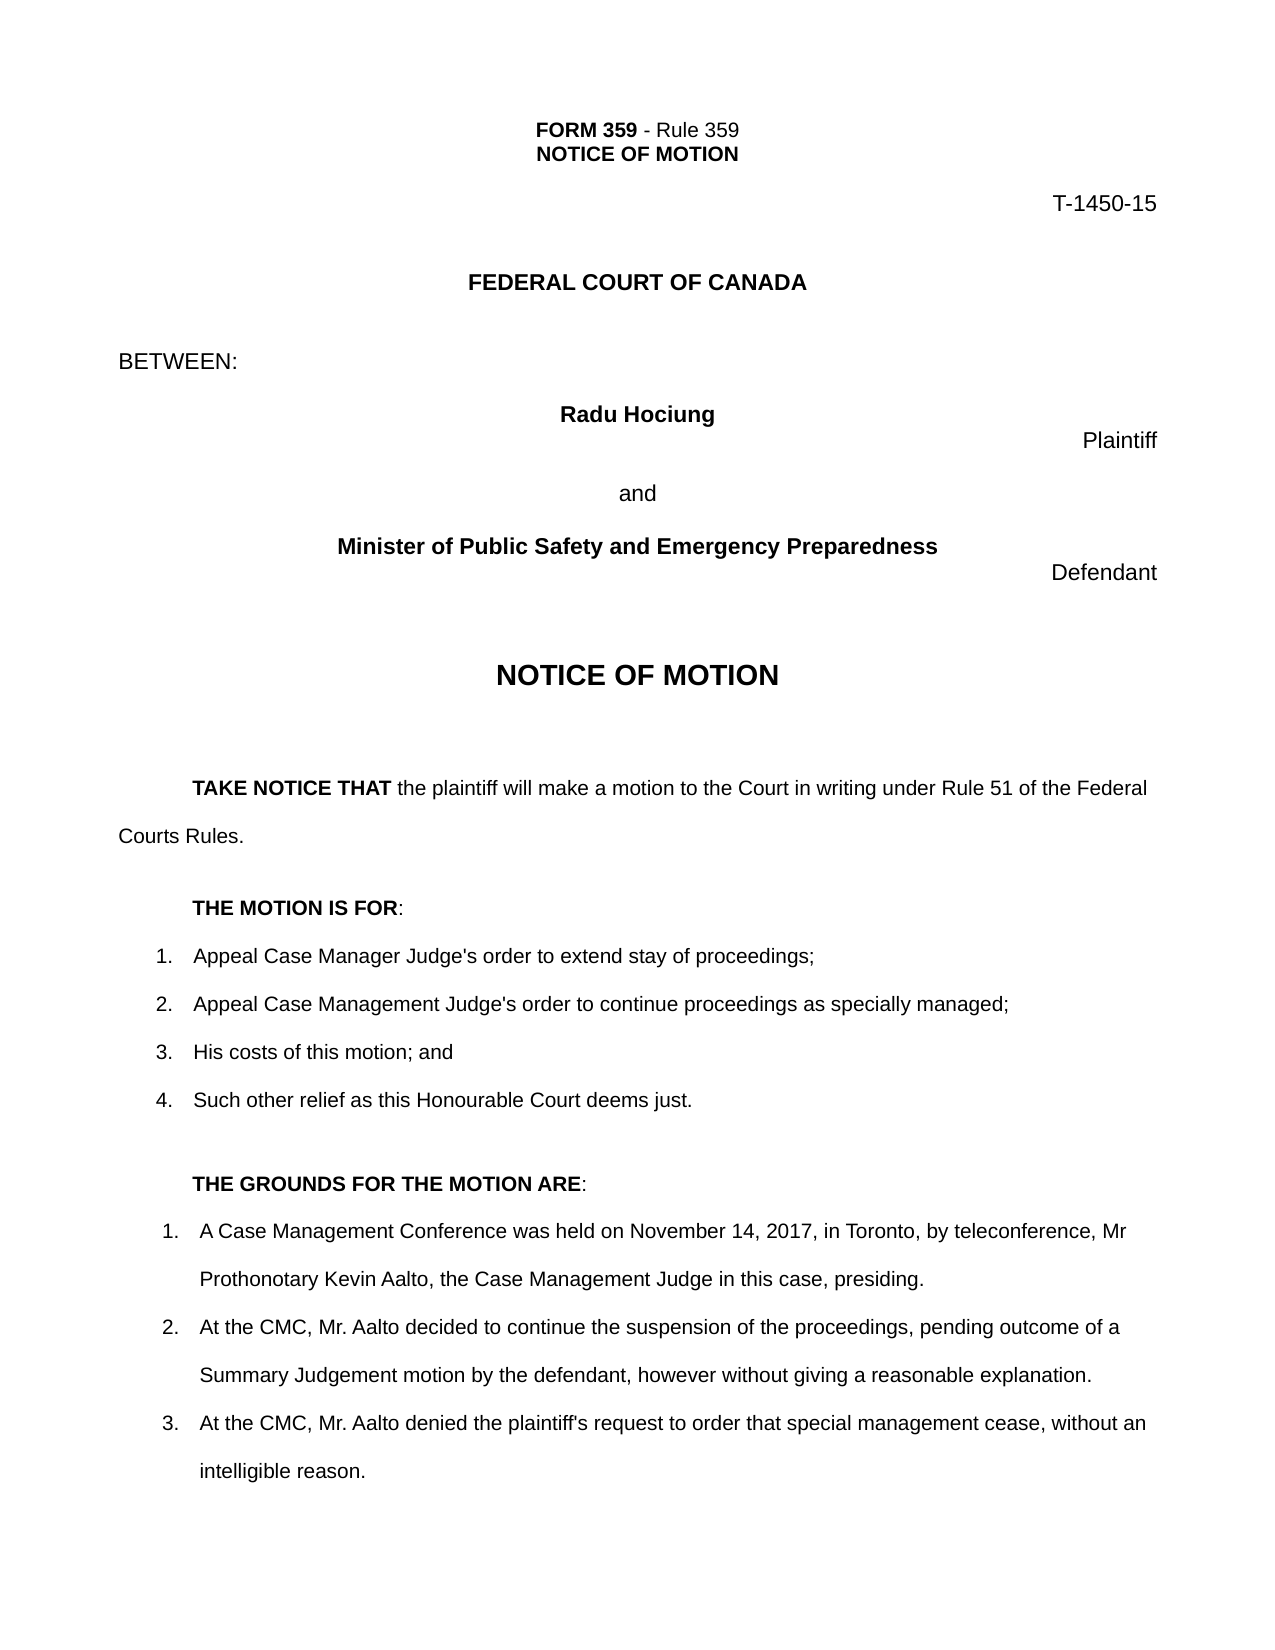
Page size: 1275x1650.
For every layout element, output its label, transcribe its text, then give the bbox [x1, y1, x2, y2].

subtitle His costs of this motion; and [156, 1040, 1157, 1064]
subtitle A Case Management Conference was held on November 14, 2017, in Toronto, by teleconference, Mr Prothonotary Kevin Aalto, the Case Management Judge in this case, presiding. [162, 1219, 1157, 1291]
subtitle At the CMC, Mr. Aalto denied the plaintiff's request to order that special management cease, without an intelligible reason. [162, 1411, 1157, 1483]
subtitle At the CMC, Mr. Aalto decided to continue the suspension of the proceedings, pending outcome of a Summary Judgement motion by the defendant, however without giving a reasonable explanation. [162, 1315, 1157, 1387]
subtitle NOTICE OF MOTION [118, 142, 1157, 166]
subtitle THE MOTION IS FOR: [118, 896, 1157, 920]
subtitle Minister of Public Safety and Emergency Preparedness [118, 533, 1157, 559]
subtitle Plaintiff [118, 427, 1157, 453]
subtitle Radu Hociung [118, 401, 1157, 427]
subtitle NOTICE OF MOTION [118, 658, 1157, 692]
subtitle Defendant [118, 559, 1157, 585]
subtitle T-1450-15 [118, 190, 1157, 216]
subtitle and [118, 480, 1157, 506]
subtitle Such other relief as this Honourable Court deems just. [156, 1088, 1157, 1112]
subtitle FEDERAL COURT OF CANADA [118, 269, 1157, 295]
subtitle Appeal Case Manager Judge's order to extend stay of proceedings; [156, 944, 1157, 968]
subtitle TAKE NOTICE THAT the plaintiff will make a motion to the Court in writing under Rule 51 of the Federal Courts Rules. [118, 776, 1157, 848]
subtitle BETWEEN: [118, 348, 1157, 374]
subtitle THE GROUNDS FOR THE MOTION ARE: [118, 1171, 1157, 1195]
subtitle FORM 359 - Rule 359 [118, 118, 1157, 142]
subtitle Appeal Case Management Judge's order to continue proceedings as specially managed; [156, 992, 1157, 1016]
